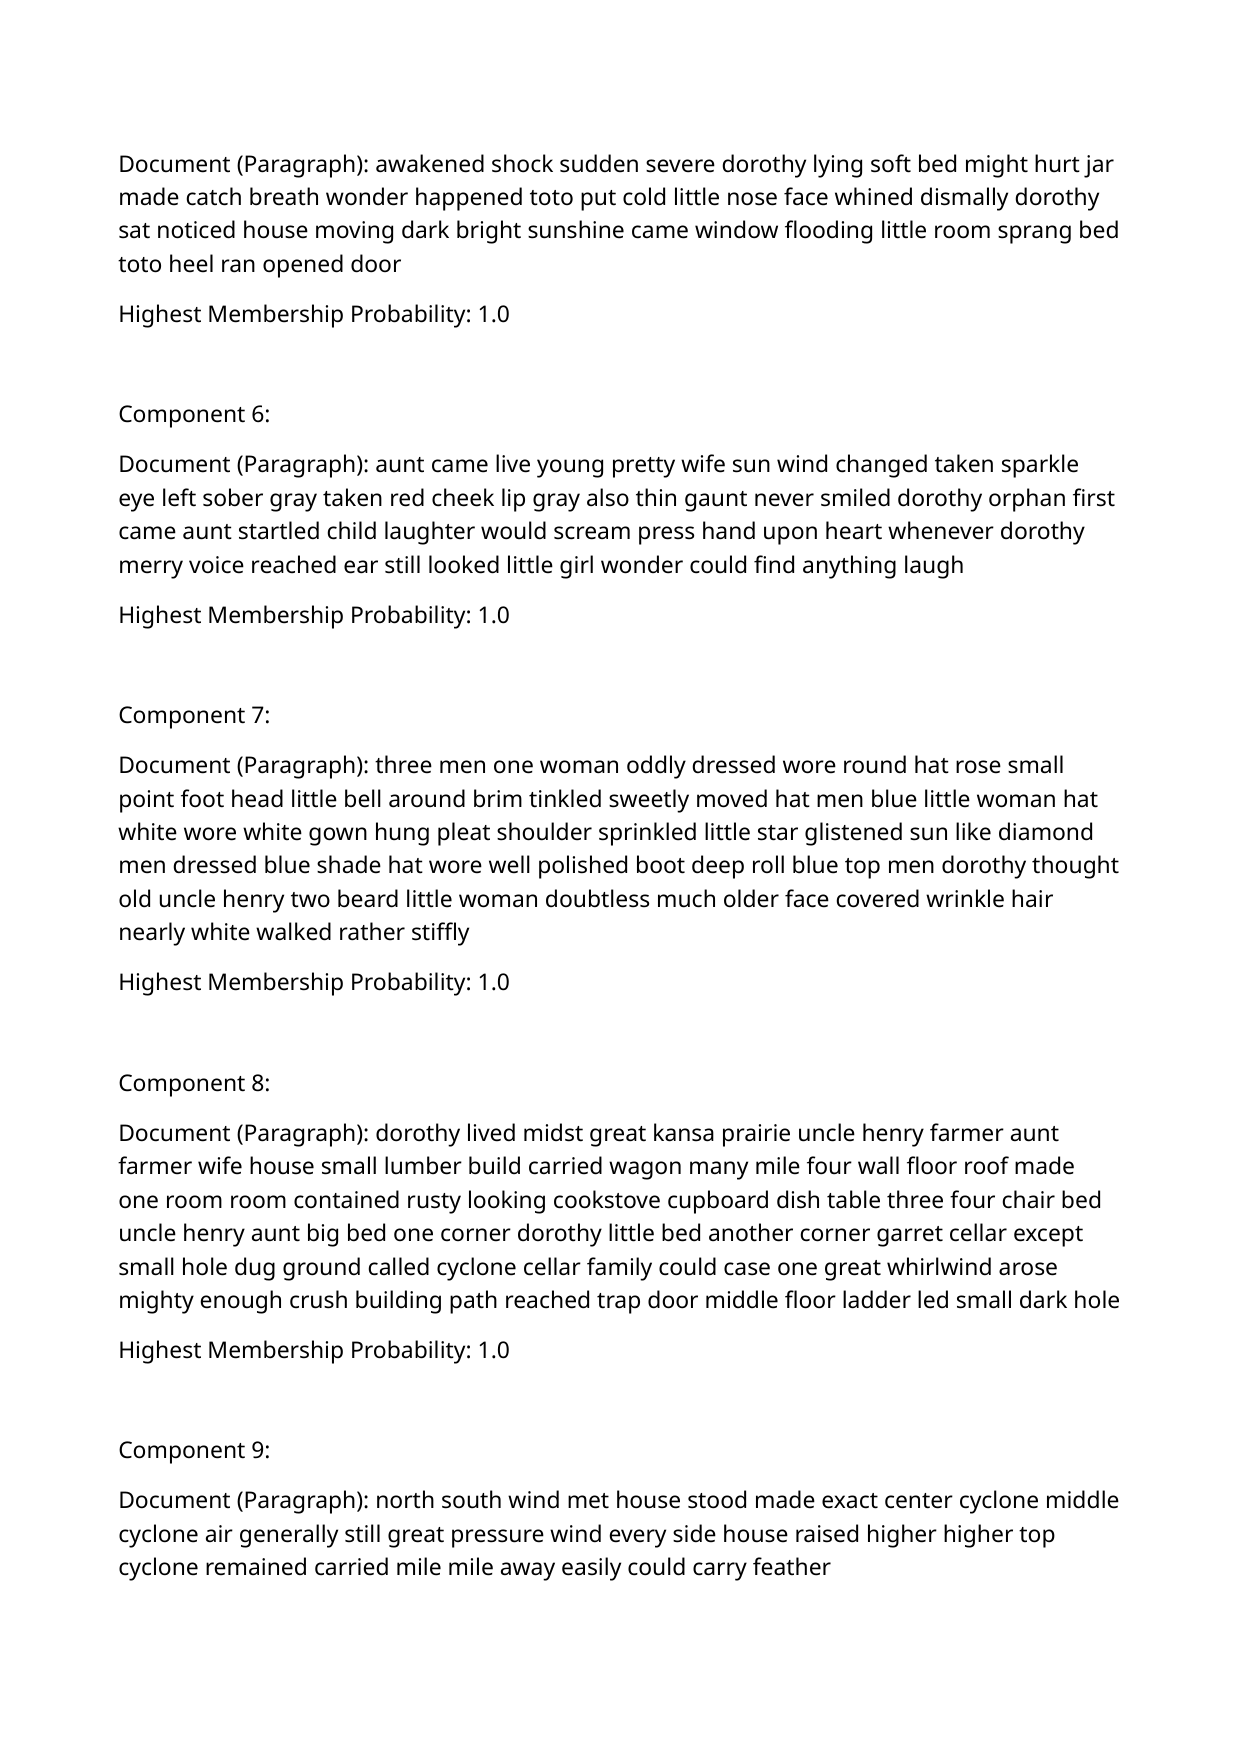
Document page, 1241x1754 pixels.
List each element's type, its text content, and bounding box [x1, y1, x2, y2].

text Document (Paragraph): three men one woman oddly dressed wore round hat rose small point foot head little bell around brim tinkled sweetly moved hat men blue little woman hat white wore white gown hung pleat shoulder sprinkled little star glistened sun like diamond men dressed blue shade hat wore well polished boot deep roll blue top men dorothy thought old uncle henry two beard little woman doubtless much older face covered wrinkle hair nearly white walked rather stiffly [118, 749, 1122, 947]
text Document (Paragraph): north south wind met house stood made exact center cyclone middle cyclone air generally still great pressure wind every side house raised higher higher top cyclone remained carried mile mile away easily could carry feather [118, 1484, 1122, 1582]
text Document (Paragraph): awakened shock sudden severe dorothy lying soft bed might hurt jar made catch breath wonder happened toto put cold little nose face whined dismally dorothy sat noticed house moving dark bright sunshine came window flooding little room sprang bed toto heel ran opened door [118, 148, 1122, 279]
text Highest Membership Probability: 1.0 [118, 1334, 1122, 1365]
text Document (Paragraph): dorothy lived midst great kansa prairie uncle henry farmer aunt farmer wife house small lumber build carried wagon many mile four wall floor roof made one room room contained rusty looking cookstove cupboard dish table three four chair bed uncle henry aunt big bed one corner dorothy little bed another corner garret cellar except small hole dug ground called cyclone cellar family could case one great whirlwind arose mighty enough crush building path reached trap door middle floor ladder led small dark hole [118, 1117, 1122, 1315]
text Document (Paragraph): aunt came live young pretty wife sun wind changed taken sparkle eye left sober gray taken red cheek lip gray also thin gaunt never smiled dorothy orphan first came aunt startled child laughter would scream press hand upon heart whenever dorothy merry voice reached ear still looked little girl wonder could find anything laugh [118, 448, 1122, 580]
text Component 7: [118, 699, 1122, 730]
text Highest Membership Probability: 1.0 [118, 298, 1122, 329]
text Component 6: [118, 398, 1122, 429]
text Component 9: [118, 1434, 1122, 1465]
text Component 8: [118, 1067, 1122, 1098]
text Highest Membership Probability: 1.0 [118, 599, 1122, 630]
text Highest Membership Probability: 1.0 [118, 966, 1122, 998]
